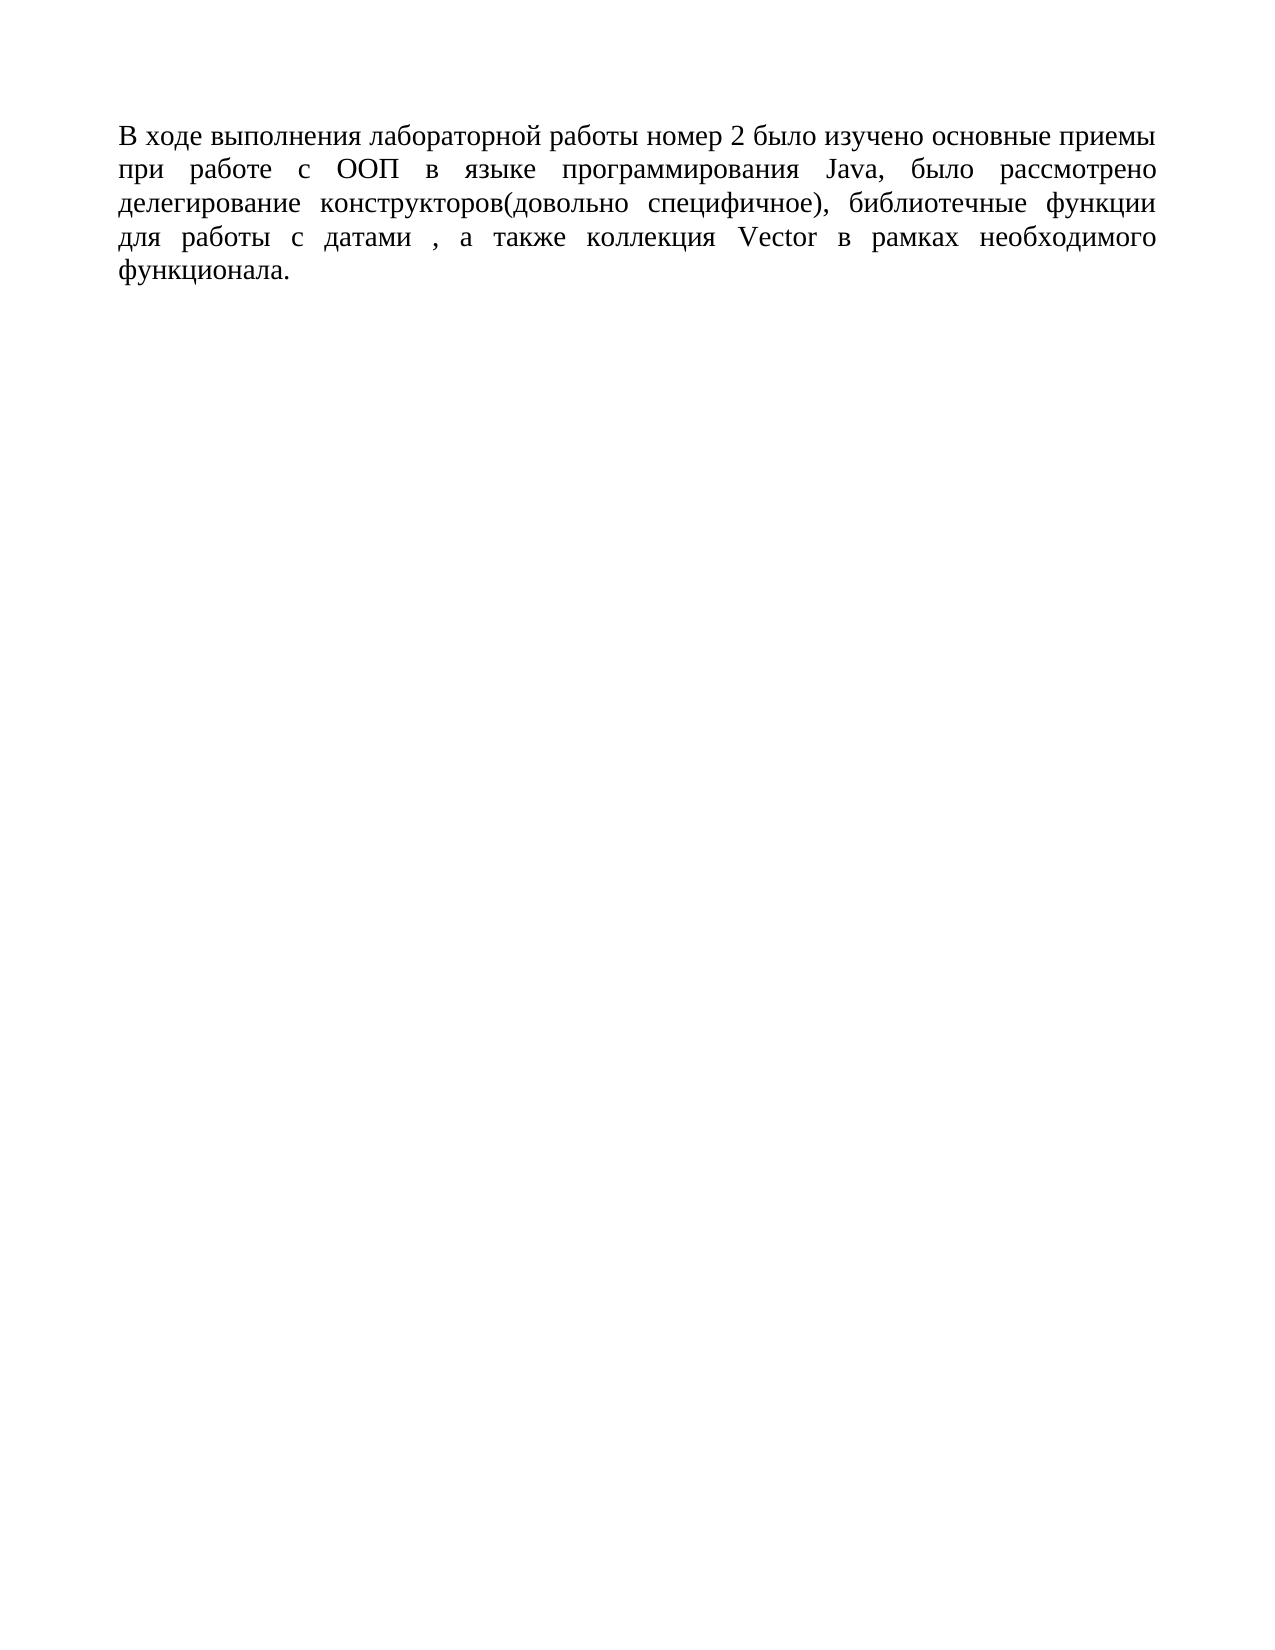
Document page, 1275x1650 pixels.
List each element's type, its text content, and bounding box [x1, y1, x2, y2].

text В ходе выполнения лабораторной работы номер 2 было изучено основные приемы при работе с ООП в языке программирования Java, было рассмотрено делегирование конструкторов(довольно специфичное), библиотечные функции для работы с датами , а также коллекция Vector в рамках необходимого функционала. [118, 118, 1157, 286]
